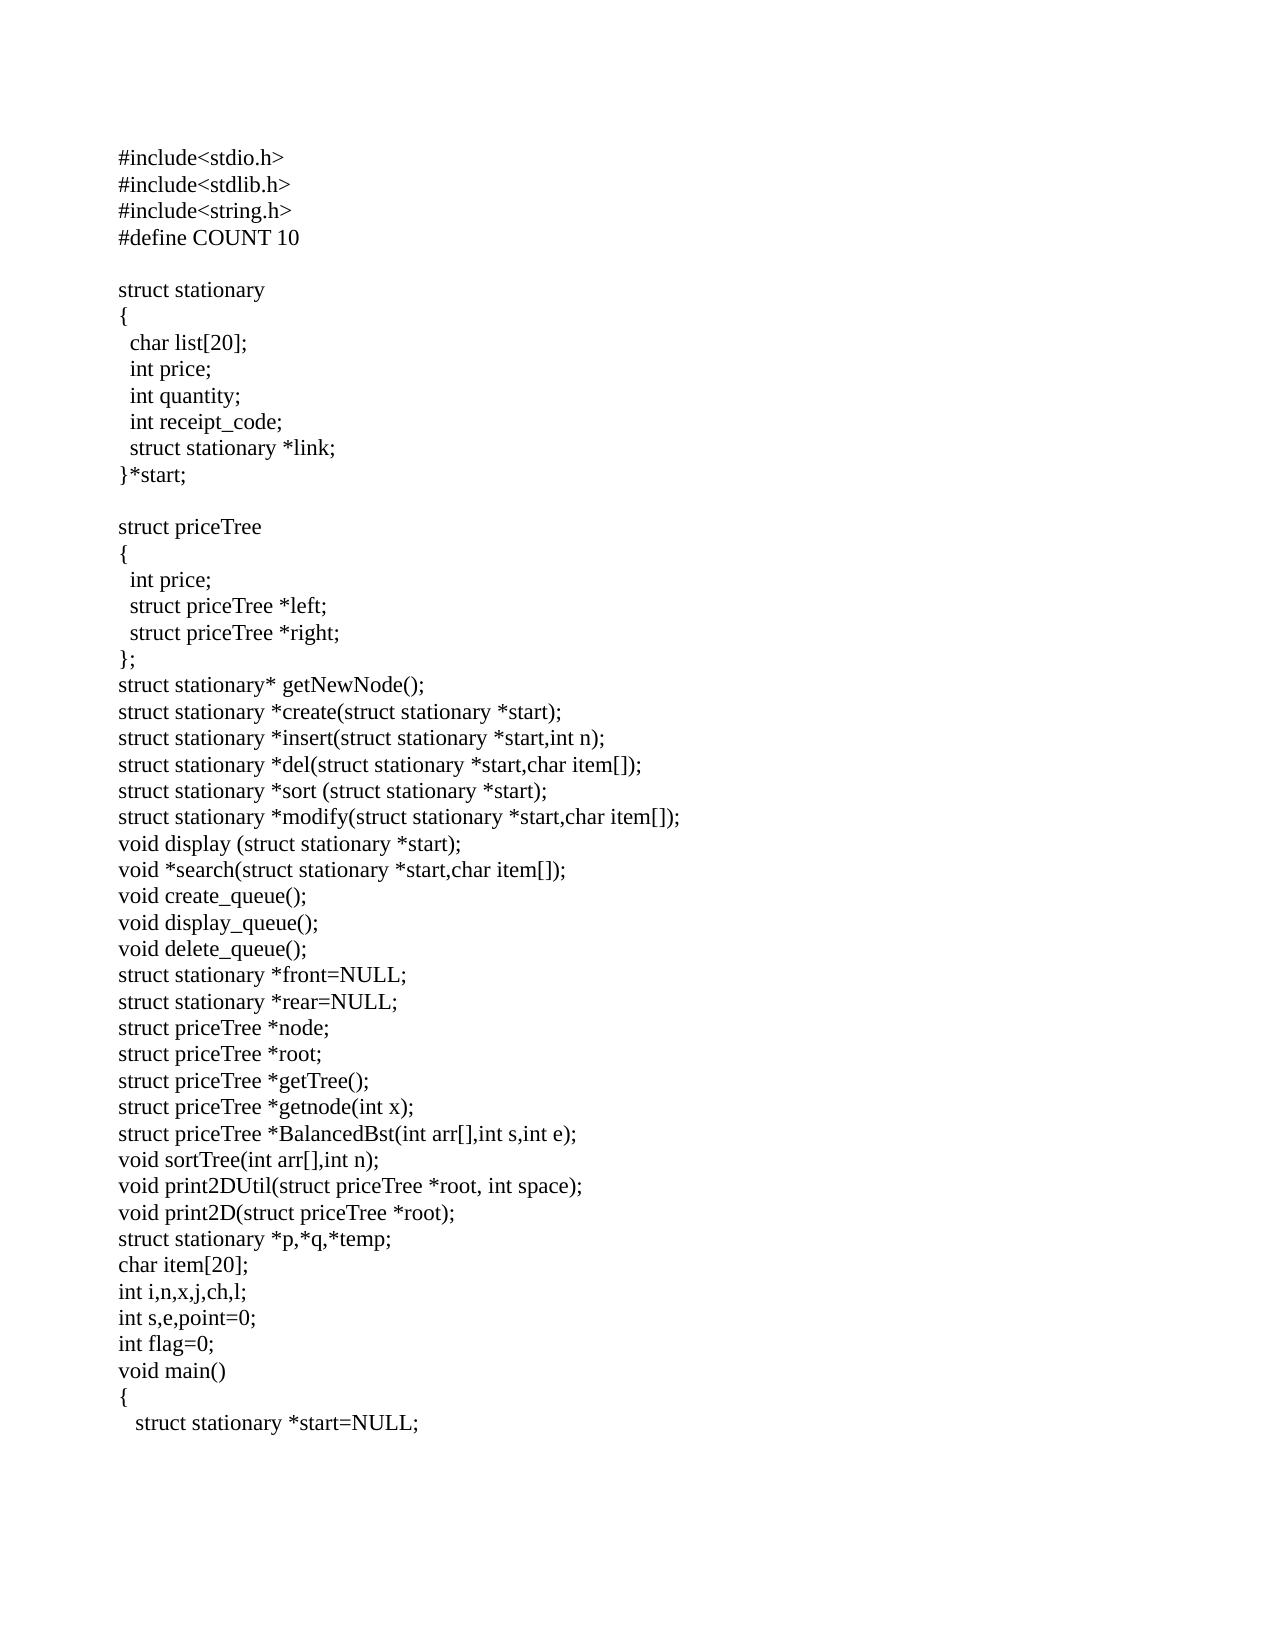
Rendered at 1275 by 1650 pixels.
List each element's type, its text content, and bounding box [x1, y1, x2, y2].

text void print2D(struct priceTree *root); [118, 1199, 1157, 1225]
text }; [118, 645, 1157, 672]
text struct stationary *p,*q,*temp; [118, 1225, 1157, 1251]
text struct stationary* getNewNode(); [118, 672, 1157, 698]
text void create_queue(); [118, 882, 1157, 909]
text int quantity; [118, 382, 1157, 408]
text struct priceTree *getnode(int x); [118, 1093, 1157, 1119]
text { [118, 1383, 1157, 1409]
text struct stationary *rear=NULL; [118, 988, 1157, 1014]
text struct stationary [118, 276, 1157, 303]
text char list[20]; [118, 329, 1157, 355]
text void delete_queue(); [118, 935, 1157, 961]
text struct priceTree *root; [118, 1041, 1157, 1067]
text int price; [118, 355, 1157, 382]
text int i,n,x,j,ch,l; [118, 1278, 1157, 1304]
text #define COUNT 10 [118, 223, 1157, 250]
text void sortTree(int arr[],int n); [118, 1146, 1157, 1172]
text struct priceTree *right; [118, 619, 1157, 645]
text struct priceTree *getTree(); [118, 1067, 1157, 1093]
text #include<string.h> [118, 197, 1157, 223]
text void *search(struct stationary *start,char item[]); [118, 856, 1157, 882]
text struct stationary *front=NULL; [118, 961, 1157, 988]
text }*start; [118, 461, 1157, 487]
text #include<stdio.h> [118, 144, 1157, 171]
text void print2DUtil(struct priceTree *root, int space); [118, 1172, 1157, 1199]
text struct priceTree *node; [118, 1014, 1157, 1041]
text int s,e,point=0; [118, 1304, 1157, 1330]
text { [118, 540, 1157, 566]
text struct stationary *del(struct stationary *start,char item[]); [118, 751, 1157, 777]
text struct stationary *start=NULL; [118, 1409, 1157, 1436]
text struct priceTree *left; [118, 592, 1157, 619]
text struct stationary *modify(struct stationary *start,char item[]); [118, 803, 1157, 830]
text struct stationary *insert(struct stationary *start,int n); [118, 724, 1157, 751]
text struct stationary *sort (struct stationary *start); [118, 777, 1157, 803]
text struct priceTree *BalancedBst(int arr[],int s,int e); [118, 1119, 1157, 1146]
text { [118, 303, 1157, 329]
text struct stationary *create(struct stationary *start); [118, 698, 1157, 724]
text #include<stdlib.h> [118, 171, 1157, 197]
text void display_queue(); [118, 909, 1157, 935]
text void display (struct stationary *start); [118, 830, 1157, 856]
text void main() [118, 1357, 1157, 1383]
text struct priceTree [118, 513, 1157, 540]
text int flag=0; [118, 1330, 1157, 1357]
text struct stationary *link; [118, 434, 1157, 461]
text int price; [118, 566, 1157, 592]
text char item[20]; [118, 1251, 1157, 1278]
text int receipt_code; [118, 408, 1157, 434]
